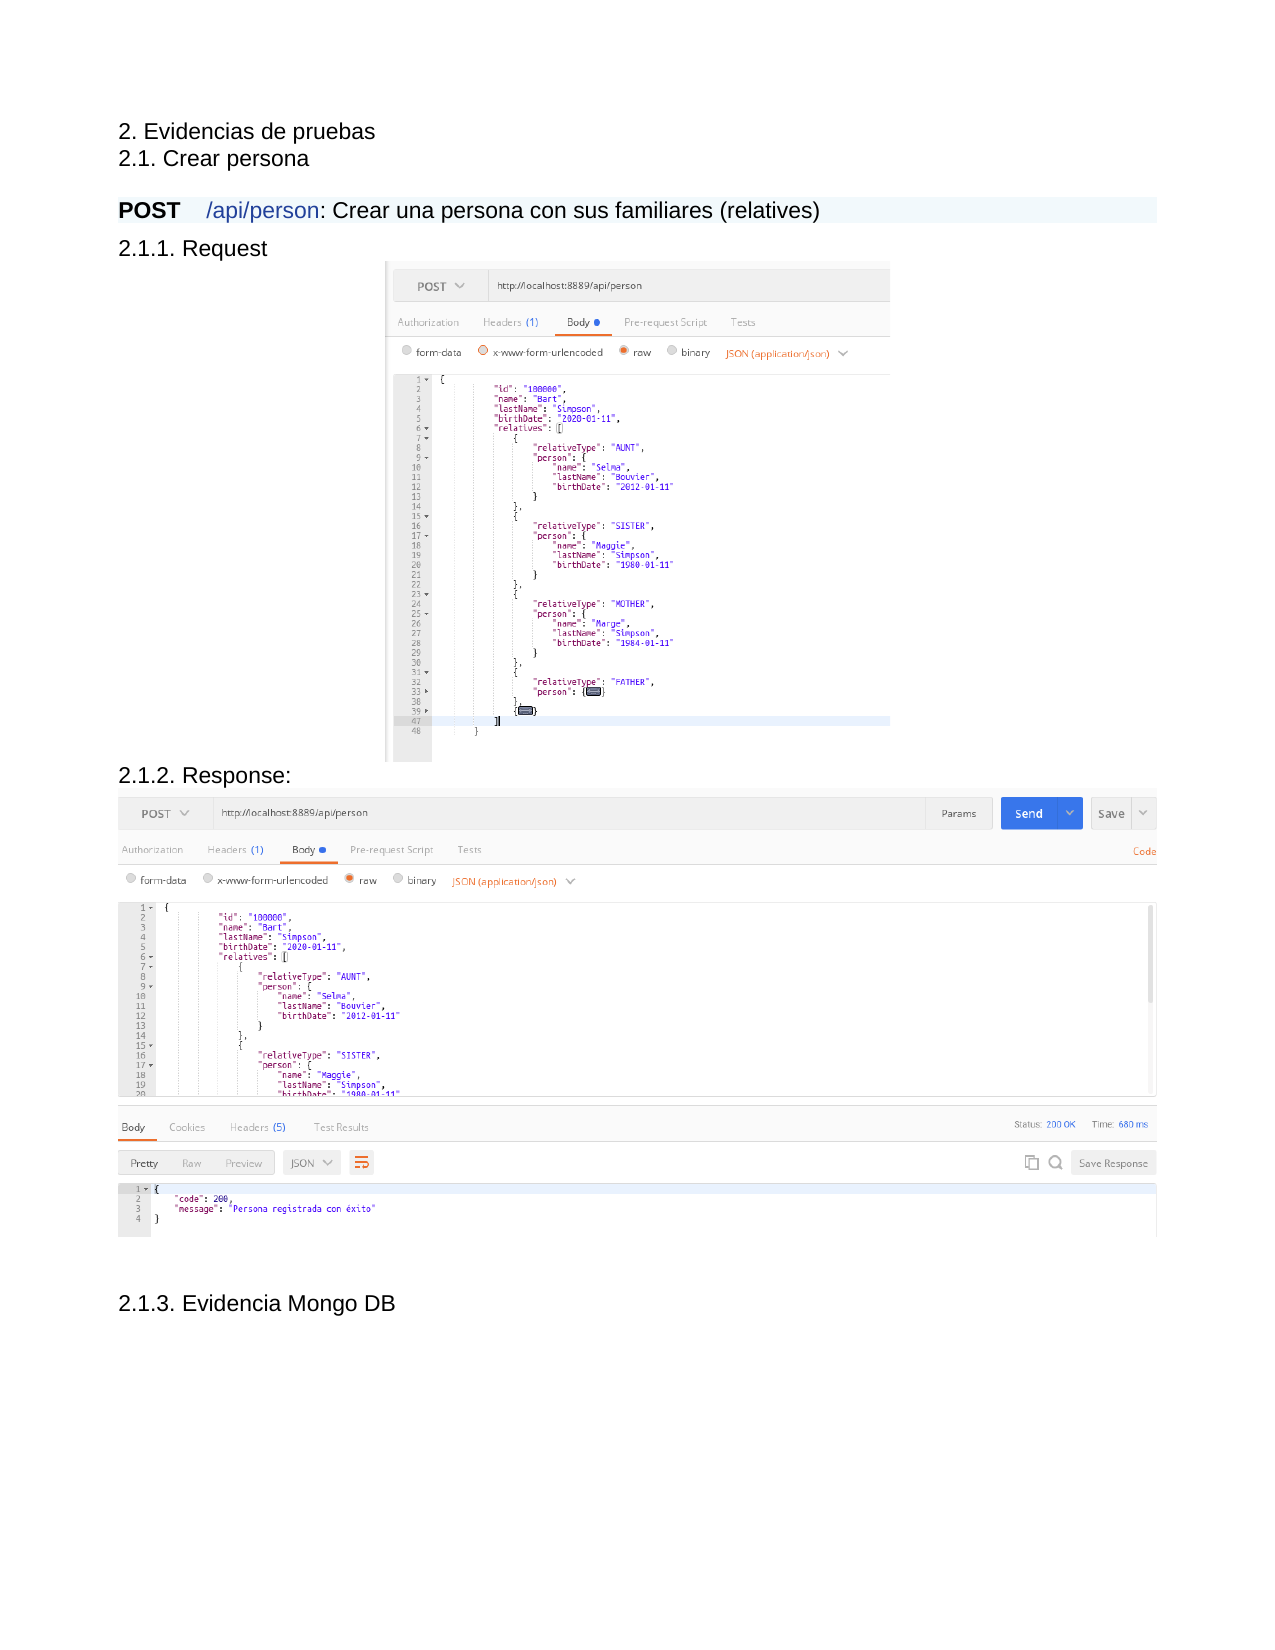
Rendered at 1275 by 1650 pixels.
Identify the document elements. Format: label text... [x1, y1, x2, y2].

text 2.1.2. Response: [118, 762, 1157, 788]
picture [385, 261, 891, 762]
text 2.1.1. Request [118, 235, 1157, 262]
text POST /api/person: Crear una persona con sus familiares (relatives) [118, 197, 1157, 223]
text 2.1.3. Evidencia Mongo DB [118, 1289, 1157, 1316]
picture [118, 788, 1157, 1237]
text 2.1. Crear persona [118, 144, 1157, 171]
text 2. Evidencias de pruebas [118, 118, 1157, 144]
